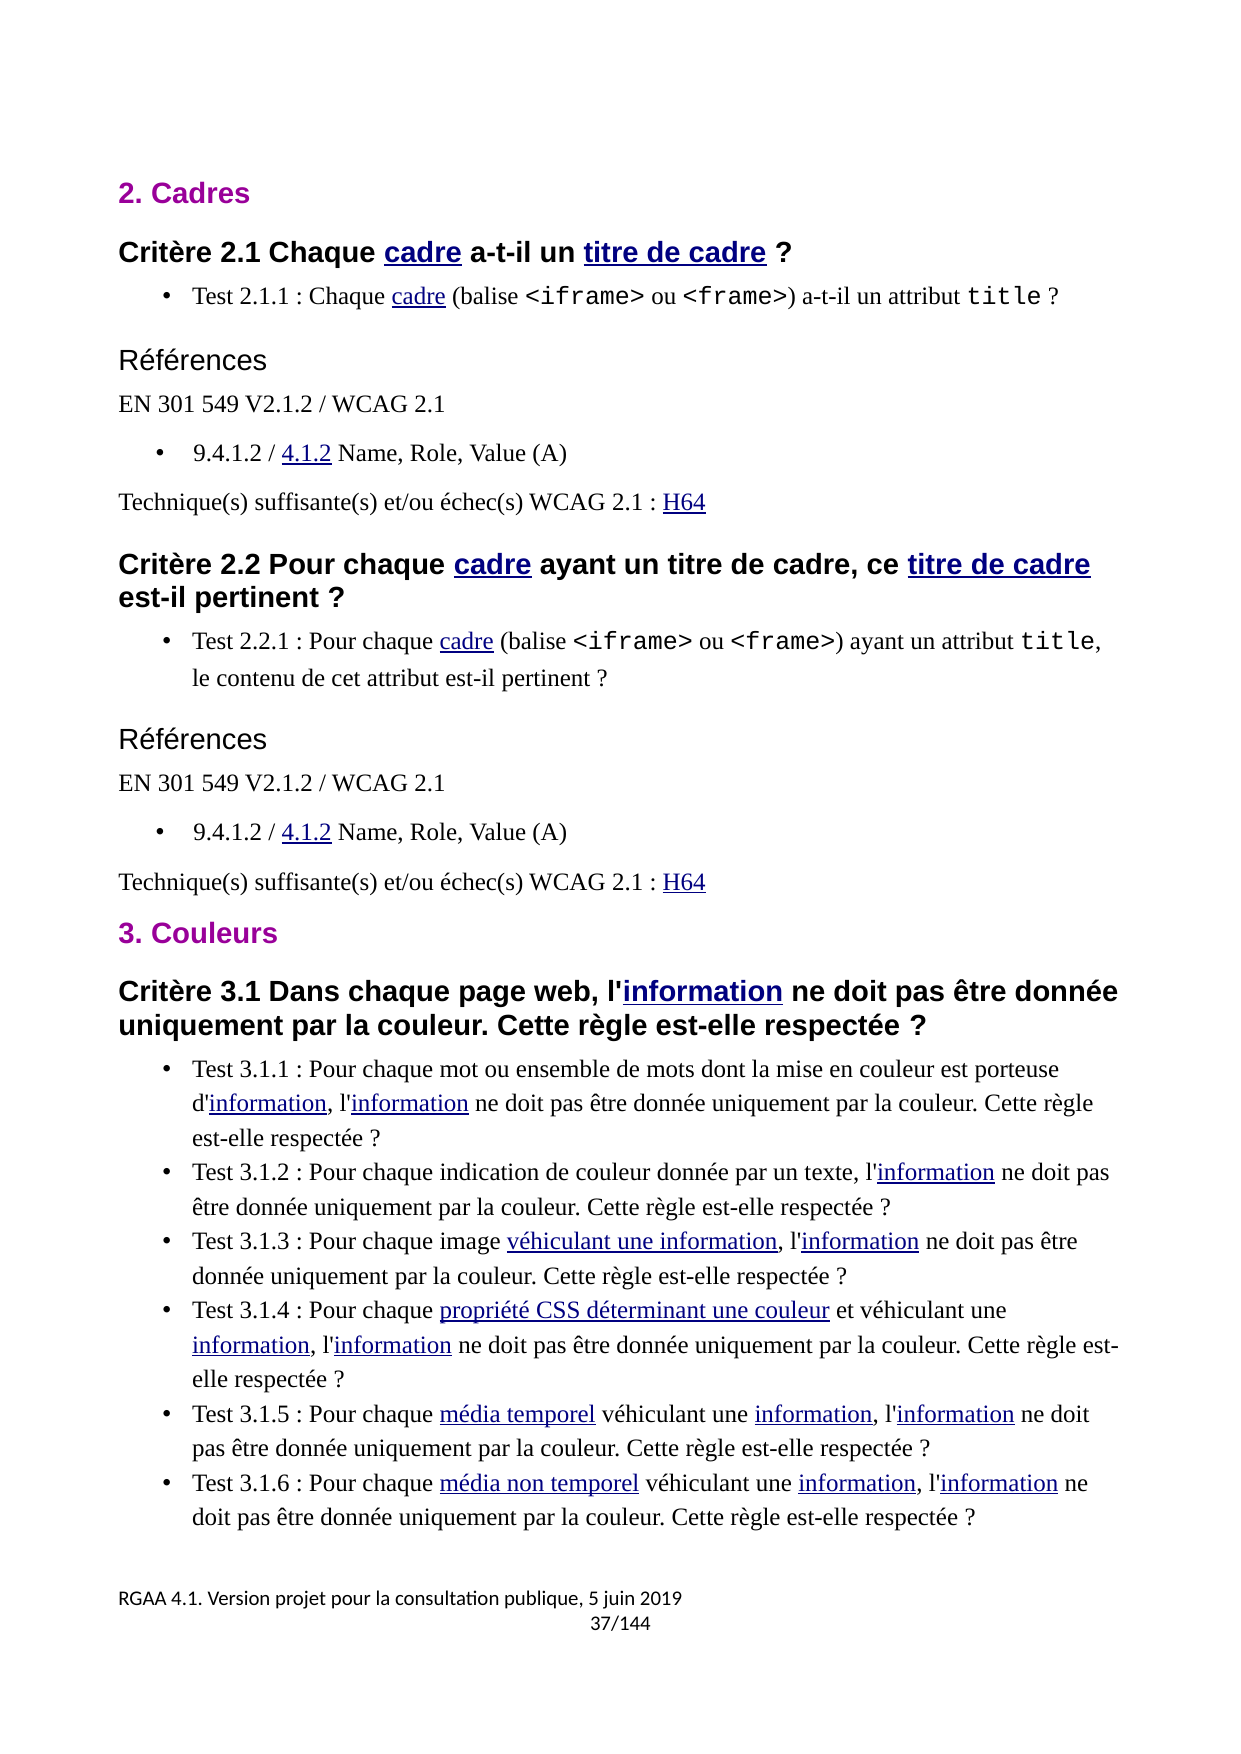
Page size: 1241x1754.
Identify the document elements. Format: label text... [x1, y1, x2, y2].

list Test 3.1.4 : Pour chaque propriété CSS déterminant une couleur et véhiculant une information, l'information ne doit pas être donnée uniquement par la couleur. Cette règle est-elle respectée ? [162, 1295, 1122, 1393]
text Technique(s) suffisante(s) et/ou échec(s) WCAG 2.1 : H64 [118, 867, 1122, 895]
list Test 3.1.3 : Pour chaque image véhiculant une information, l'information ne doit pas être donnée uniquement par la couleur. Cette règle est-elle respectée ? [162, 1226, 1122, 1289]
text EN 301 549 V2.1.2 / WCAG 2.1 [118, 768, 1122, 797]
subtitle Critère 2.1 Chaque cadre a-t-il un titre de cadre ? [118, 235, 1122, 269]
list Test 3.1.1 : Pour chaque mot ou ensemble de mots dont la mise en couleur est porteuse d'information, l'information ne doit pas être donnée uniquement par la couleur. Cette règle est-elle respectée ? [162, 1054, 1122, 1152]
subtitle 2. Cadres [118, 176, 1122, 210]
list Test 3.1.6 : Pour chaque média non temporel véhiculant une information, l'information ne doit pas être donnée uniquement par la couleur. Cette règle est-elle respectée ? [162, 1468, 1122, 1531]
list 9.4.1.2 / 4.1.2 Name, Role, Value (A) [156, 817, 1122, 846]
text EN 301 549 V2.1.2 / WCAG 2.1 [118, 389, 1122, 418]
list Test 3.1.2 : Pour chaque indication de couleur donnée par un texte, l'information ne doit pas être donnée uniquement par la couleur. Cette règle est-elle respectée ? [162, 1157, 1122, 1221]
subtitle Critère 2.2 Pour chaque cadre ayant un titre de cadre, ce titre de cadre est-il pertinent ? [118, 547, 1122, 614]
text Technique(s) suffisante(s) et/ou échec(s) WCAG 2.1 : H64 [118, 487, 1122, 516]
list Test 2.1.1 : Chaque cadre (balise <iframe> ou <frame>) a-t-il un attribut title ? [162, 281, 1122, 312]
list Test 2.2.1 : Pour chaque cadre (balise <iframe> ou <frame>) ayant un attribut title, le contenu de cet attribut est-il pertinent ? [162, 626, 1122, 692]
subtitle Références [118, 722, 1122, 756]
list Test 3.1.5 : Pour chaque média temporel véhiculant une information, l'information ne doit pas être donnée uniquement par la couleur. Cette règle est-elle respectée ? [162, 1399, 1122, 1462]
subtitle Critère 3.1 Dans chaque page web, l'information ne doit pas être donnée uniquement par la couleur. Cette règle est-elle respectée ? [118, 974, 1122, 1041]
subtitle 3. Couleurs [118, 916, 1122, 949]
subtitle Références [118, 343, 1122, 377]
list 9.4.1.2 / 4.1.2 Name, Role, Value (A) [156, 438, 1122, 467]
